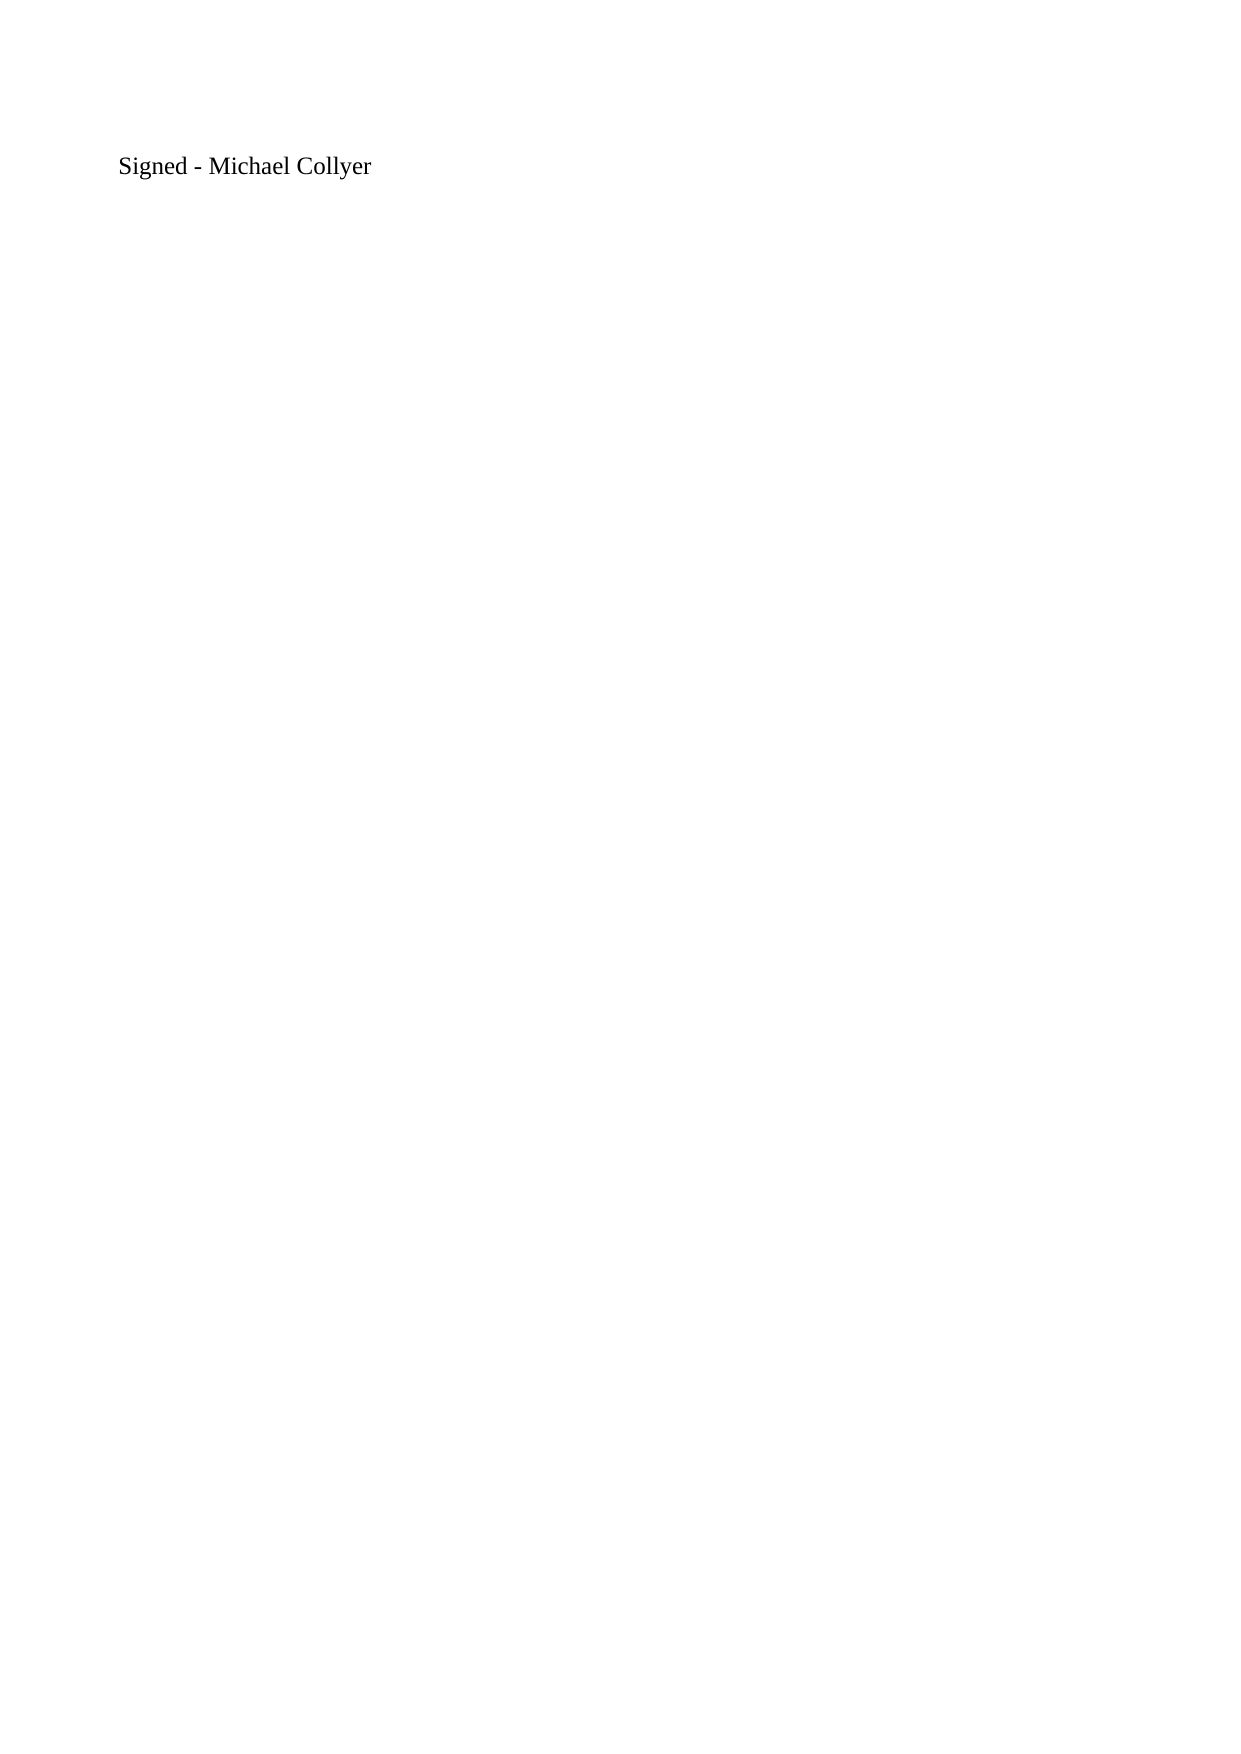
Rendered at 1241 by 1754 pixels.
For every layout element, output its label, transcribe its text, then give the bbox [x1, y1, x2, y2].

text Signed - Michael Collyer [118, 151, 1122, 180]
